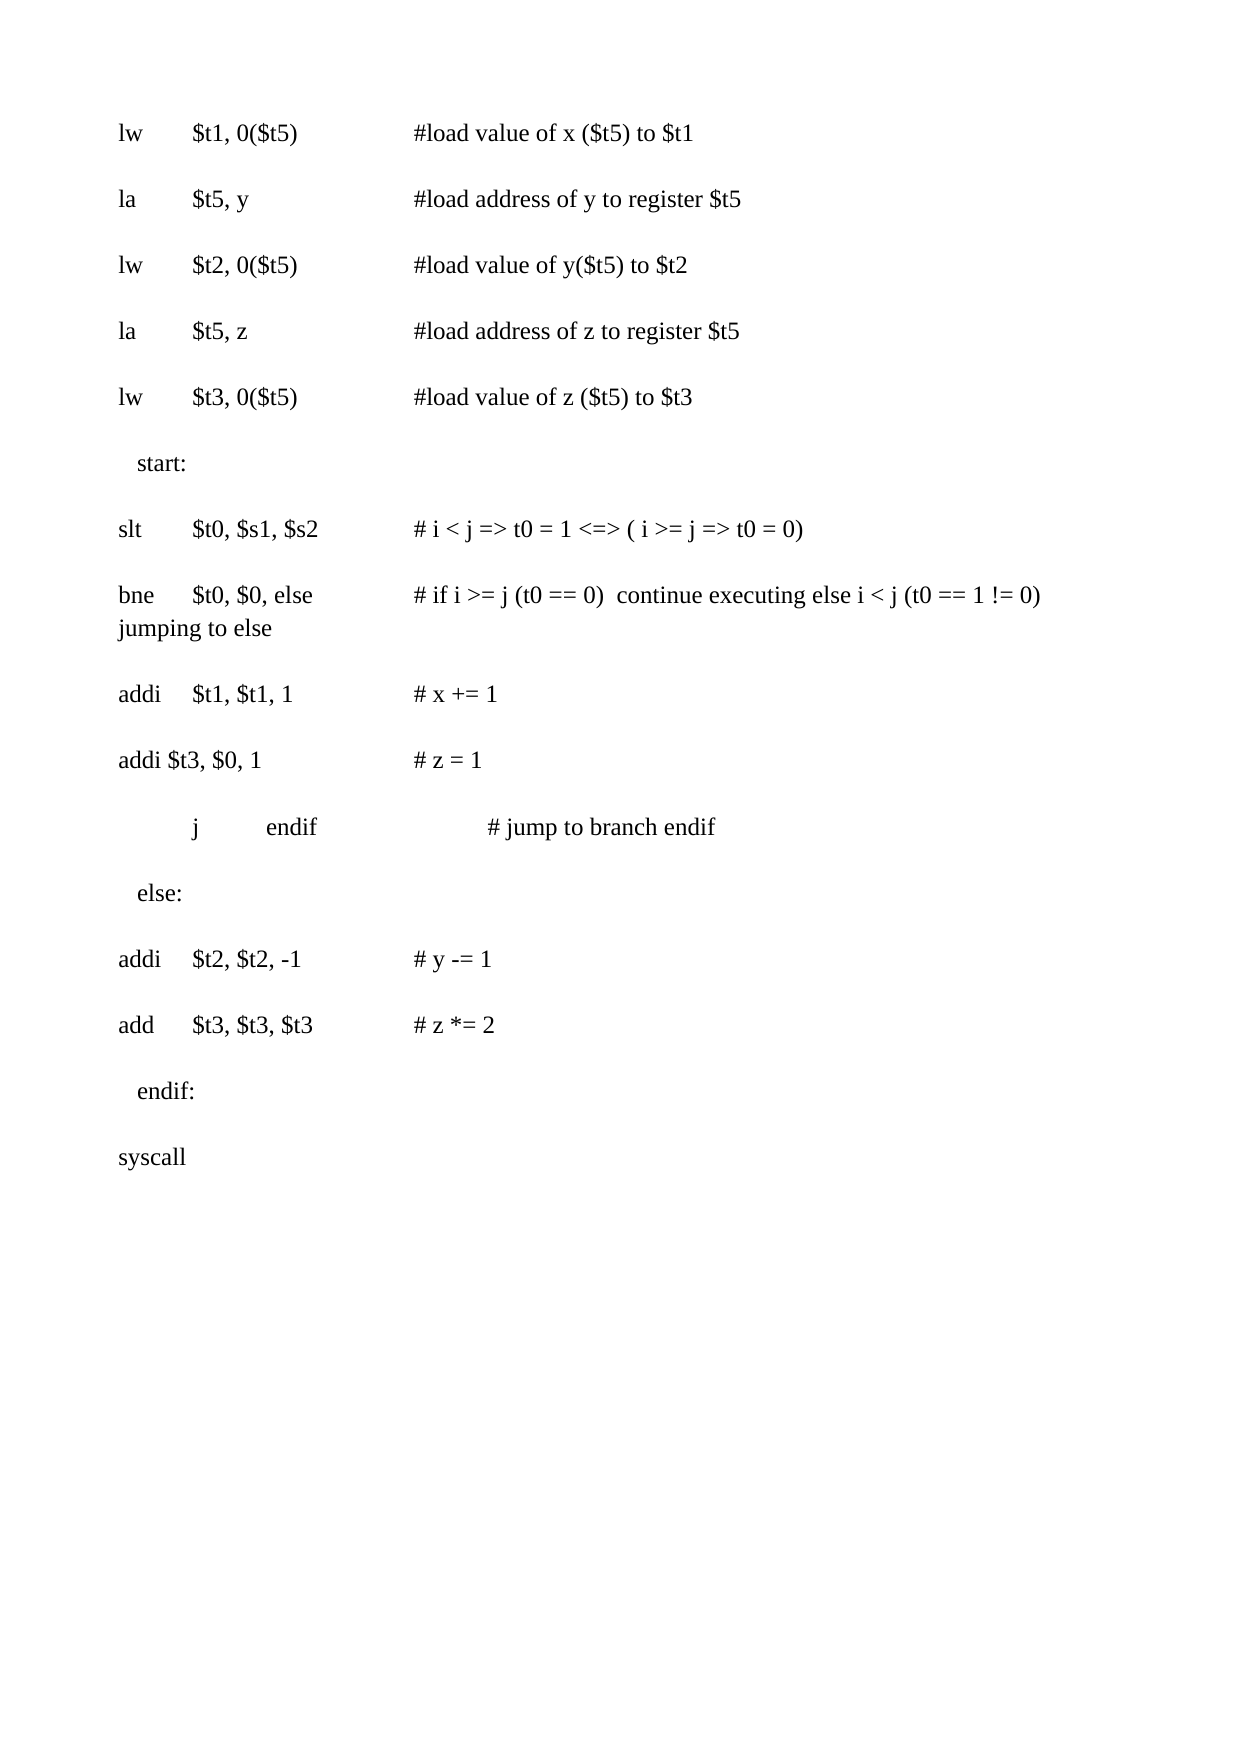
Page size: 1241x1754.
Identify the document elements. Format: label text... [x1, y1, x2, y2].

text lw $t3, 0($t5) #load value of z ($t5) to $t3 [118, 382, 1122, 411]
text slt $t0, $s1, $s2 # i < j => t0 = 1 <=> ( i >= j => t0 = 0) [118, 514, 1122, 543]
text bne $t0, $0, else # if i >= j (t0 == 0) continue executing else i < j (t0 == 1 != 0) jumping to else [118, 580, 1122, 642]
text la $t5, z #load address of z to register $t5 [118, 316, 1122, 345]
text la $t5, y #load address of y to register $t5 [118, 184, 1122, 213]
text addi $t2, $t2, -1 # y -= 1 [118, 944, 1122, 972]
text syscall [118, 1142, 1122, 1171]
text lw $t2, 0($t5) #load value of y($t5) to $t2 [118, 250, 1122, 279]
text lw $t1, 0($t5) #load value of x ($t5) to $t1 [118, 118, 1122, 147]
text addi $t1, $t1, 1 # x += 1 [118, 679, 1122, 708]
text start: [118, 448, 1122, 477]
text j endif # jump to branch endif [118, 812, 1122, 840]
text addi $t3, $0, 1 # z = 1 [118, 746, 1122, 774]
text endif: [118, 1076, 1122, 1104]
text else: [118, 878, 1122, 906]
text add $t3, $t3, $t3 # z *= 2 [118, 1010, 1122, 1038]
